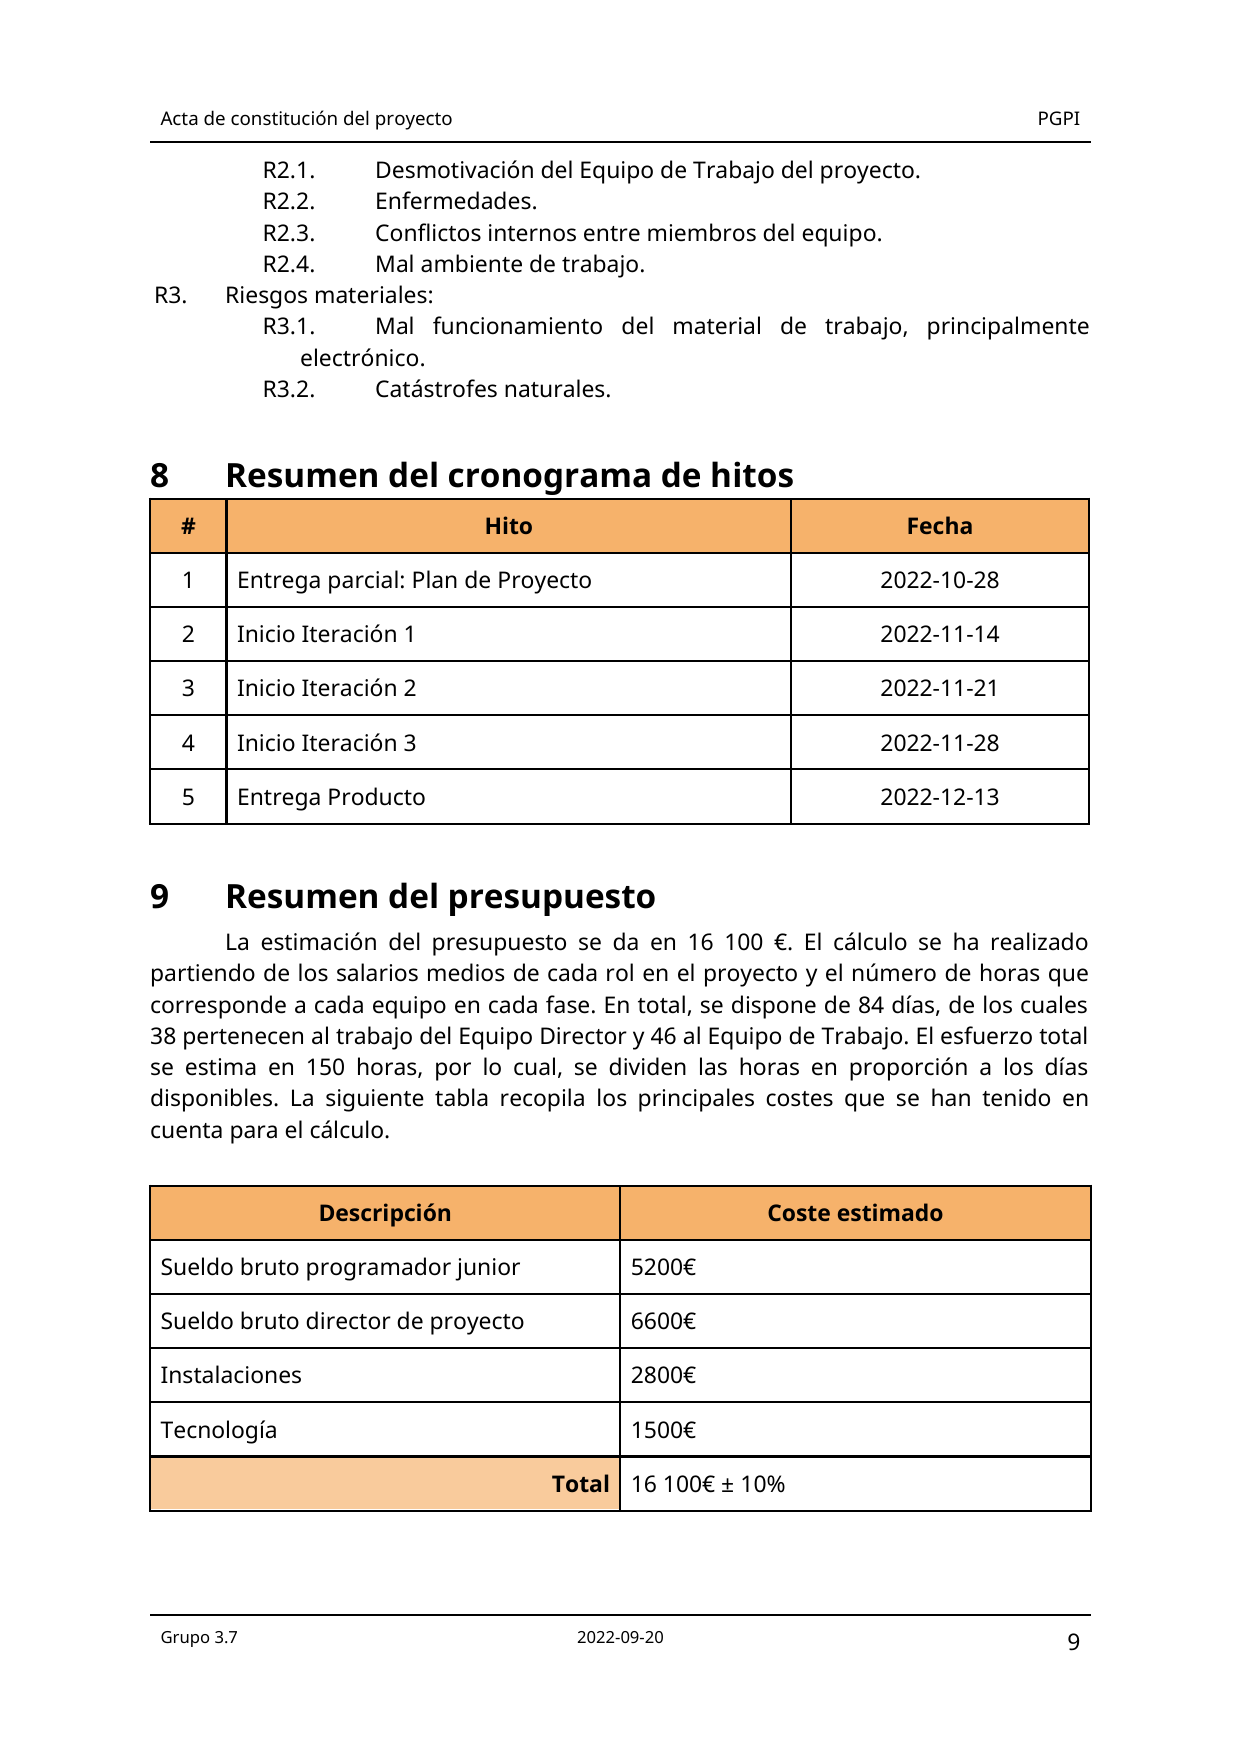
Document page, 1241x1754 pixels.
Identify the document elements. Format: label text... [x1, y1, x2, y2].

list Conflictos internos entre miembros del equipo. [262, 217, 1090, 248]
table_cell 2800€ [621, 1349, 1090, 1401]
subtitle 8 Resumen del cronograma de hitos [150, 452, 1090, 497]
table_cell Inicio Iteración 1 [228, 608, 790, 660]
subtitle 9 Resumen del presupuesto [150, 872, 1090, 918]
table_cell Sueldo bruto programador junior [151, 1241, 619, 1293]
table_cell 2022-11-21 [792, 662, 1088, 714]
list Desmotivación del Equipo de Trabajo del proyecto. [262, 154, 1090, 185]
table_cell 16 100€ ± 10% [621, 1458, 1090, 1509]
table_cell 2022-11-14 [792, 608, 1088, 660]
table_header Coste estimado [621, 1187, 1090, 1239]
table_cell 2022-10-28 [792, 554, 1088, 606]
table_header Hito [228, 500, 790, 552]
table_cell Entrega Producto [228, 770, 790, 822]
text La estimación del presupuesto se da en 16 100 €. El cálculo se ha realizado partiendo de los salarios medios de cada rol en el proyecto y el número de horas que corresponde a cada equipo en cada fase. En total, se dispone de 84 días, de los cuales 38 pertenecen al trabajo del Equipo Director y 46 al Equipo de Trabajo. El esfuerzo total se estima en 150 horas, por lo cual, se dividen las horas en proporción a los días disponibles. La siguiente tabla recopila los principales costes que se han tenido en cuenta para el cálculo. [150, 926, 1090, 1145]
table_cell 4 [151, 716, 225, 768]
table_cell Inicio Iteración 3 [228, 716, 790, 768]
table_cell 1 [151, 554, 225, 606]
list Enfermedades. [262, 185, 1090, 217]
list Mal funcionamiento del material de trabajo, principalmente electrónico. [262, 310, 1090, 373]
table_cell 3 [151, 662, 225, 714]
table_cell 5200€ [621, 1241, 1090, 1293]
table_header Fecha [792, 500, 1088, 552]
table_cell Total [151, 1458, 619, 1509]
table_cell 2022-11-28 [792, 716, 1088, 768]
table_cell Inicio Iteración 2 [228, 662, 790, 714]
list Riesgos materiales: [187, 279, 1090, 310]
table_header # [151, 500, 225, 552]
table_header Descripción [151, 1187, 619, 1239]
table_cell Entrega parcial: Plan de Proyecto [228, 554, 790, 606]
table_cell Instalaciones [151, 1349, 619, 1401]
table_cell Sueldo bruto director de proyecto [151, 1295, 619, 1347]
table_cell 2022-12-13 [792, 770, 1088, 822]
table_cell 5 [151, 770, 225, 822]
table_cell 6600€ [621, 1295, 1090, 1347]
table_cell 1500€ [621, 1403, 1090, 1455]
table_cell Tecnología [151, 1403, 619, 1455]
table_cell 2 [151, 608, 225, 660]
list Mal ambiente de trabajo. [262, 248, 1090, 279]
list Catástrofes naturales. [262, 373, 1090, 404]
